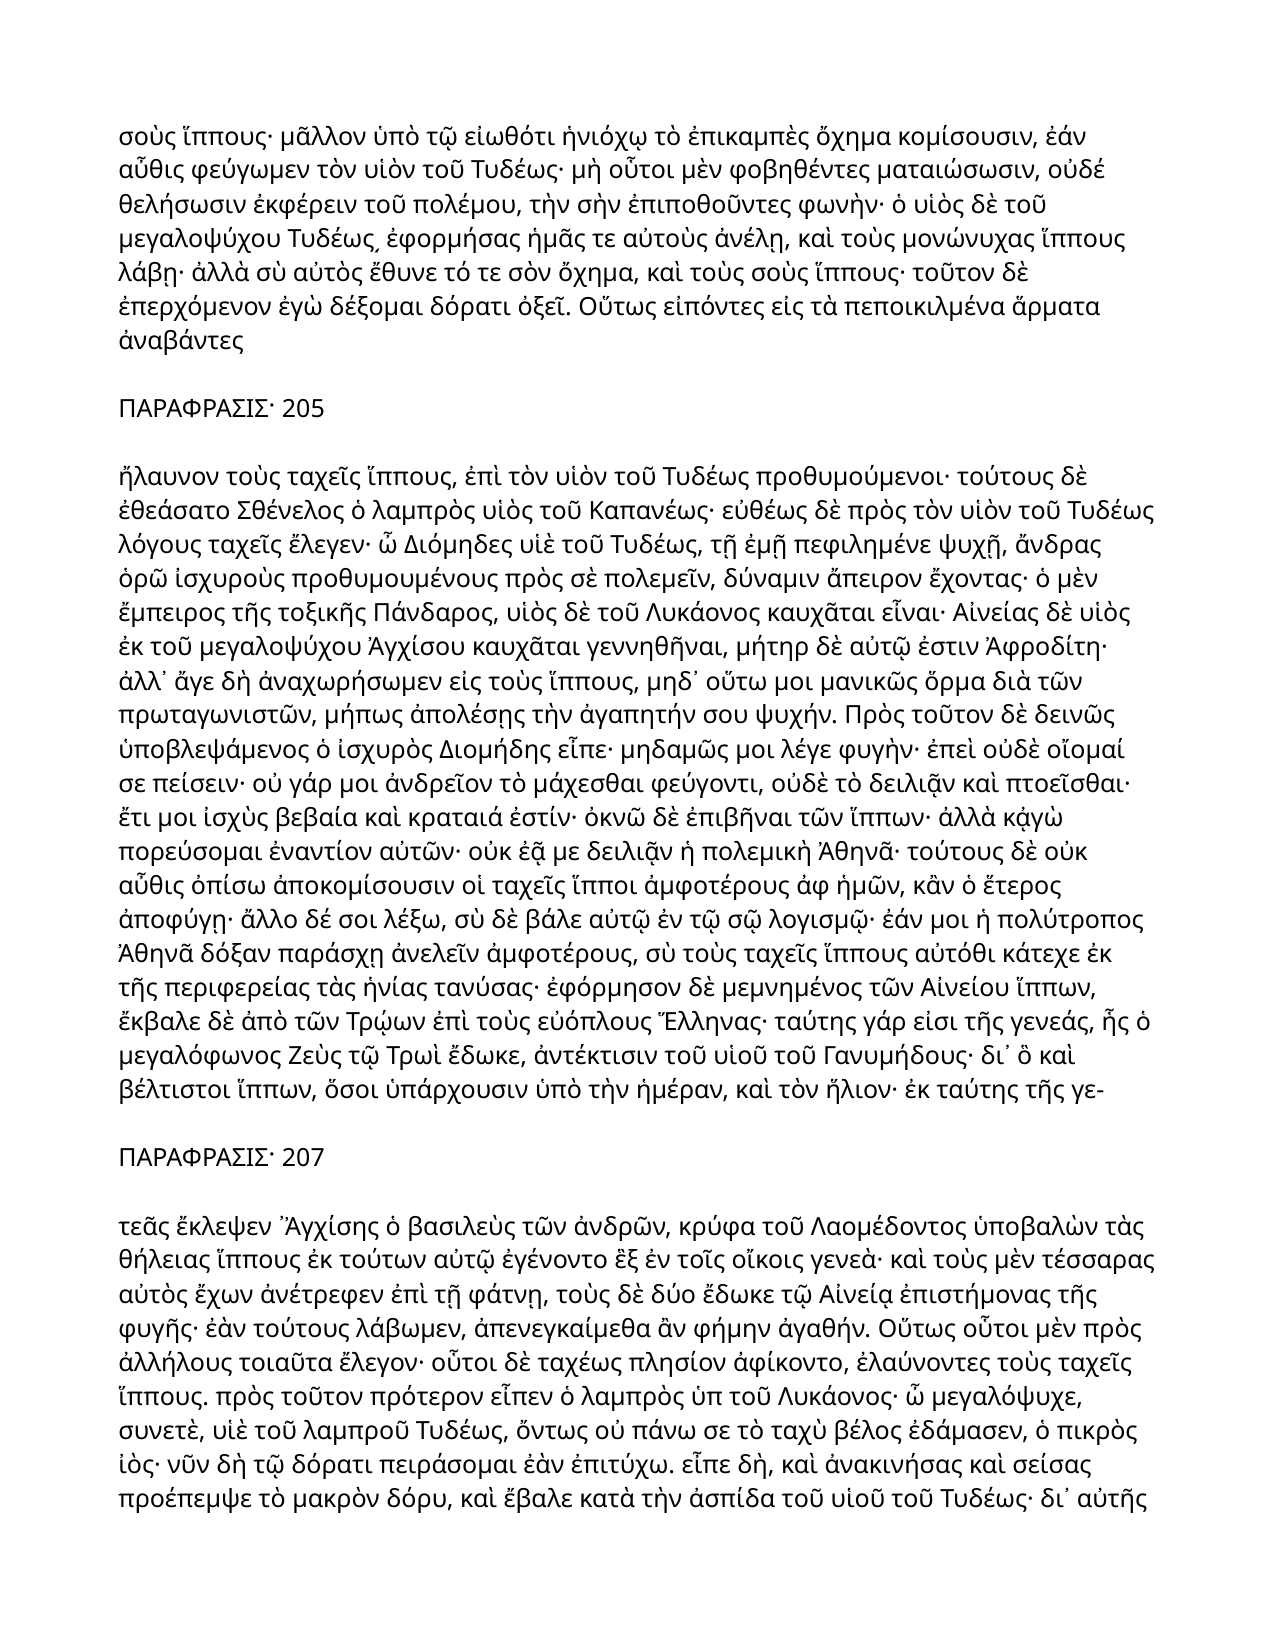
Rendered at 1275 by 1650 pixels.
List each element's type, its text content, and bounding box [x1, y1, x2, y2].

text ἤλαυνον τοὺς ταχεῖς ἵππους, ἐπὶ τὸν υἱὸν τοῦ Τυδέως προθυμούμενοι· τούτους δὲ ἐθεάσατο Σθένελος ὁ λαμπρὸς υἱὸς τοῦ Καπανέως· εὐθέως δὲ πρὸς τὸν υἱὸν τοῦ Τυδέως λόγους ταχεῖς ἔλεγεν· ὦ Διόμηδες υἱὲ τοῦ Τυδέως, τῇ ἐμῇ πεφιλημένε ψυχῇ, ἄνδρας ὁρῶ ἰσχυροὺς προθυμουμένους πρὸς σὲ πολεμεῖν, δύναμιν ἄπειρον ἔχοντας· ὁ μὲν ἔμπειρος τῆς τοξικῆς Πάνδαρος, υἱὸς δὲ τοῦ Λυκάονος καυχᾶται εἶναι· Αἰνείας δὲ υἱὸς ἐκ τοῦ μεγαλοψύχου Ἀγχίσου καυχᾶται γεννηθῆναι, μήτηρ δὲ αὐτῷ ἐστιν Ἀφροδίτη· ἀλλ᾽ ἄγε δὴ ἀναχωρήσωμεν εἰς τοὺς ἵππους, μηδ᾽ οὕτω μοι μανικῶς ὅρμα διὰ τῶν πρωταγωνιστῶν, μήπως ἀπολέσῃς τὴν ἀγαπητήν σου ψυχήν. Πρὸς τοῦτον δὲ δεινῶς ὑποβλεψάμενος ὁ ἰσχυρὸς Διομήδης εἶπε· μηδαμῶς μοι λέγε φυγὴν· ἐπεὶ οὐδὲ οἴομαί σε πείσειν· οὐ γάρ μοι ἀνδρεῖον τὸ μάχεσθαι φεύγοντι, οὐδὲ τὸ δειλιᾷν καὶ πτοεῖσθαι· ἔτι μοι ἰσχὺς βεβαία καὶ κραταιά ἐστίν· ὀκνῶ δὲ ἐπιβῆναι τῶν ἵππων· ἀλλὰ κᾀγὼ πορεύσομαι ἐναντίον αὐτῶν· οὐκ ἐᾷ με δειλιᾷν ἡ πολεμικὴ Ἀθηνᾶ· τούτους δὲ οὐκ αὖθις ὀπίσω ἀποκομίσουσιν οἱ ταχεῖς ἵπποι ἀμφοτέρους ἀφ ἡμῶν, κἂν ὁ ἕτερος ἀποφύγῃ· ἄλλο δέ σοι λέξω, σὺ δὲ βάλε αὐτῷ ἐν τῷ σῷ λογισμῷ· ἐάν μοι ἡ πολύτροπος Ἀθηνᾶ δόξαν παράσχῃ ἀνελεῖν ἀμφοτέρους, σὺ τοὺς ταχεῖς ἵππους αὐτόθι κάτεχε ἐκ τῆς περιφερείας τὰς ἡνίας τανύσας· ἐφόρμησον δὲ μεμνημένος τῶν Αἰνείου ἵππων, ἔκβαλε δὲ ἀπὸ τῶν Τρῴων ἐπὶ τοὺς εὐόπλους Ἕλληνας· ταύτης γάρ εἰσι τῆς γενεάς, ἧς ὁ μεγαλόφωνος Ζεὺς τῷ Τρωὶ ἔδωκε, ἀντέκτισιν τοῦ υἱοῦ τοῦ Γανυμήδους· δι᾿ ὃ καὶ βέλτιστοι ἵππων, ὅσοι ὑπάρχουσιν ὑπὸ τὴν ἡμέραν, καὶ τὸν ἥλιον· ἐκ ταύτης τῆς γε- [118, 459, 1157, 1106]
text τεᾶς ἔκλεψεν ᾿Ἀγχίσης ὁ βασιλεὺς τῶν ἀνδρῶν, κρύφα τοῦ Λαομέδοντος ὑποβαλὼν τὰς θήλειας ἵππους ἐκ τούτων αὐτῷ ἐγένοντο ἓξ ἐν τοῖς οἴκοις γενεὰ· καὶ τοὺς μὲν τέσσαρας αὐτὸς ἔχων ἀνέτρεφεν ἐπὶ τῇ φάτνῃ, τοὺς δὲ δύο ἔδωκε τῷ Αἰνείᾳ ἐπιστήμονας τῆς φυγῆς· ἐὰν τούτους λάβωμεν, ἀπενεγκαίμεθα ἂν φήμην ἀγαθήν. Οὕτως οὗτοι μὲν πρὸς ἀλλήλους τοιαῦτα ἔλεγον· οὗτοι δὲ ταχέως πλησίον ἀφίκοντο, ἐλαύνοντες τοὺς ταχεῖς ἵππους. πρὸς τοῦτον πρότερον εἶπεν ὁ λαμπρὸς ὑπ τοῦ Λυκάονος· ὦ μεγαλόψυχε, συνετὲ, υἱὲ τοῦ λαμπροῦ Τυδέως, ὄντως οὐ πάνω σε τὸ ταχὺ βέλος ἐδάμασεν, ὁ πικρὸς ἰὸς· νῦν δὴ τῷ δόρατι πειράσομαι ἐὰν ἐπιτύχω. εἶπε δὴ, καὶ ἀνακινήσας καὶ σείσας προέπεμψε τὸ μακρὸν δόρυ, καὶ ἔβαλε κατὰ τὴν ἀσπίδα τοῦ υἱοῦ τοῦ Τυδέως· δι᾽ αὐτῆς [118, 1208, 1157, 1515]
text ΠΑΡΑΦΡΑΣΙΣ· 207 [118, 1140, 1157, 1174]
text ΠΑΡΑΦΡΑΣΙΣ· 205 [118, 391, 1157, 425]
text σοὺς ἵππους· μᾶλλον ὑπὸ τῷ εἰωθότι ἡνιόχῳ τὸ ἐπικαμπὲς ὄχημα κομίσουσιν, ἐάν αὖθις φεύγωμεν τὸν υἱὸν τοῦ Τυδέως· μὴ οὗτοι μὲν φοβηθέντες ματαιώσωσιν, οὐδέ θελήσωσιν ἐκφέρειν τοῦ πολέμου, τὴν σὴν ἐπιποθοῦντες φωνὴν· ὁ υἱὸς δὲ τοῦ μεγαλοψύχου Τυδέως͵ ἐφορμήσας ἡμᾶς τε αὐτοὺς ἀνέλῃ, καὶ τοὺς μονώνυχας ἵππους λάβῃ· ἀλλὰ σὺ αὐτὸς ἔθυνε τό τε σὸν ὄχημα, καὶ τοὺς σοὺς ἵππους· τοῦτον δὲ ἐπερχόμενον ἐγὼ δέξομαι δόρατι ὀξεῖ. Οὕτως εἰπόντες εἰς τὰ πεποικιλμένα ἅρματα ἀναβάντες [118, 118, 1157, 357]
